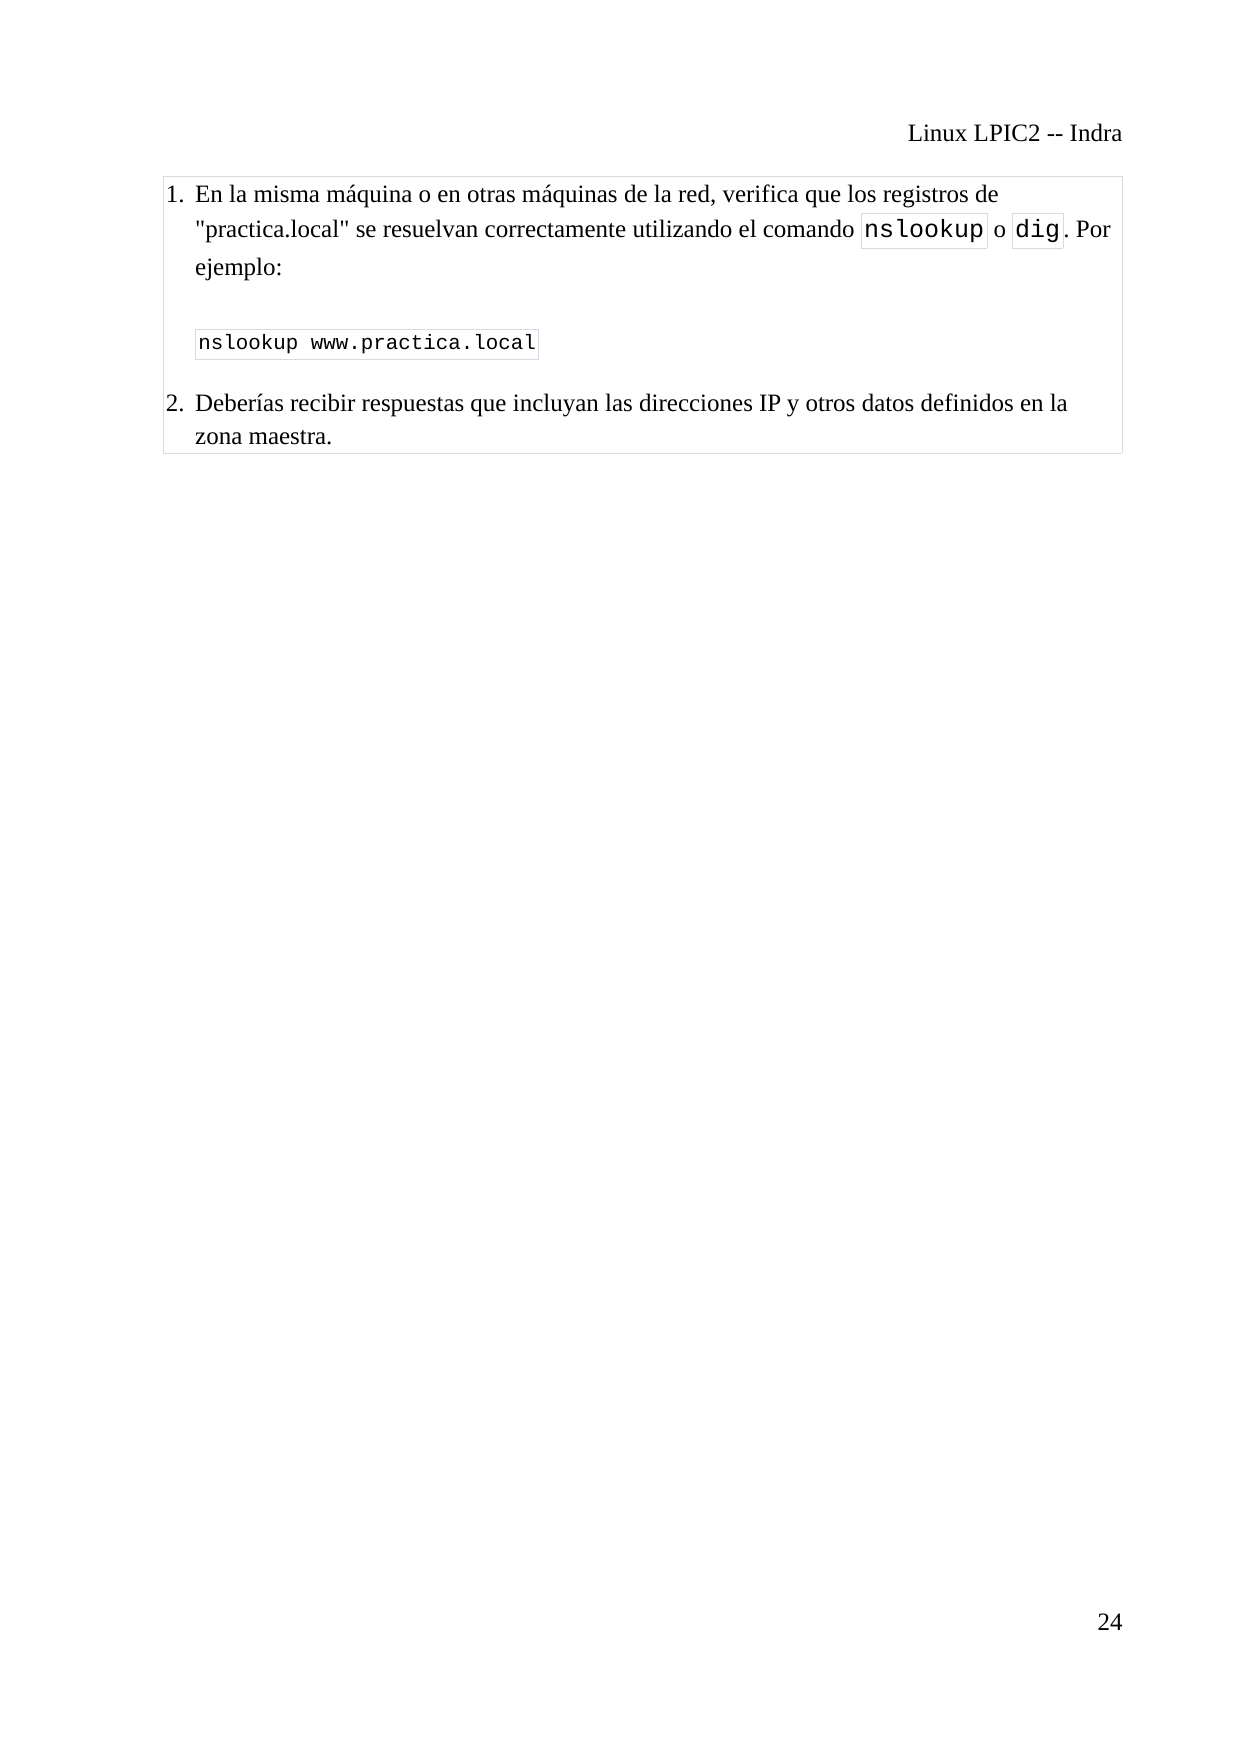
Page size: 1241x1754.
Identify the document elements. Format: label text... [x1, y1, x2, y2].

list nslookup www.practica.local [164, 326, 1122, 359]
list En la misma máquina o en otras máquinas de la red, verifica que los registros de "practica.local" se resuelvan correctamente utilizando el comando nslookup o dig. Por ejemplo: [164, 177, 1122, 281]
list Deberías recibir respuestas que incluyan las direcciones IP y otros datos definidos en la zona maestra. [164, 385, 1122, 453]
